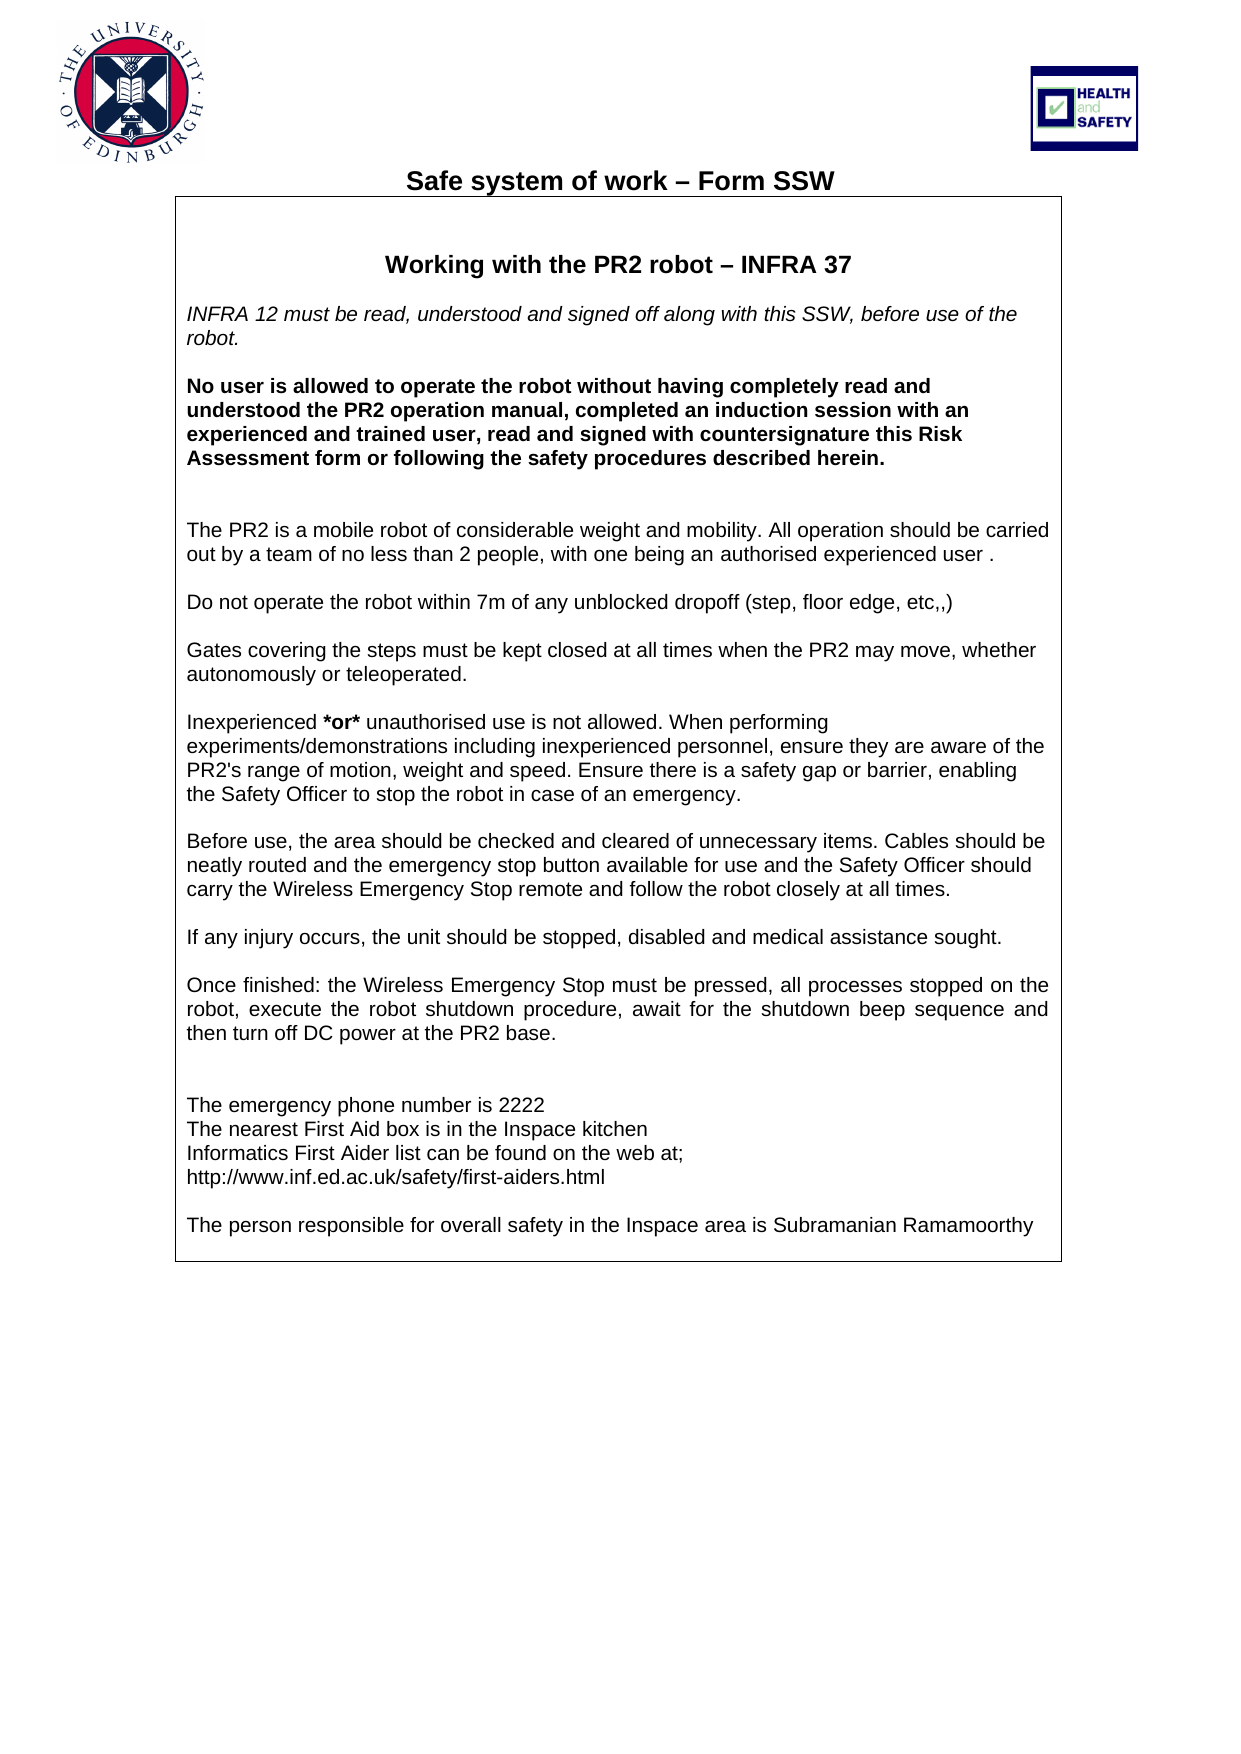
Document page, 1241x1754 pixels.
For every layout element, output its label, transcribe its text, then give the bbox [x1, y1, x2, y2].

subtitle Safe system of work – Form SSW [187, 150, 1053, 196]
picture [1030, 66, 1139, 151]
table_header Working with the PR2 robot – INFRA 37 INFRA 12 must be read, understood and signed off along with this SSW, before use of the robot. No user is allowed to operate the robot without having completely read and understood the PR2 operation manual, completed an induction session with an experienced and trained user, read and signed with countersignature this Risk Assessment form or following the safety procedures described herein. The PR2 is a mobile robot of considerable weight and mobility. All operation should be carried out by a team of no less than 2 people, with one being an authorised experienced user . Do not operate the robot within 7m of any unblocked dropoff (step, floor edge, etc,,) Gates covering the steps must be kept closed at all times when the PR2 may move, whether autonomously or teleoperated. Inexperienced *or* unauthorised use is not allowed. When performing experiments/demonstrations including inexperienced personnel, ensure they are aware of the PR2's range of motion, weight and speed. Ensure there is a safety gap or barrier, enabling the Safety Officer to stop the robot in case of an emergency. Before use, the area should be checked and cleared of unnecessary items. Cables should be neatly routed and the emergency stop button available for use and the Safety Officer should carry the Wireless Emergency Stop remote and follow the robot closely at all times. If any injury occurs, the unit should be stopped, disabled and medical assistance sought. Once finished: the Wireless Emergency Stop must be pressed, all processes stopped on the robot, execute the robot shutdown procedure, await for the shutdown beep sequence and then turn off DC power at the PR2 base. The emergency phone number is 2222 The nearest First Aid box is in the Inspace kitchen Informatics First Aider list can be found on the web at; http://www.inf.ed.ac.uk/safety/first-aiders.html The person responsible for overall safety in the Inspace area is Subramanian Ramamoorthy [176, 197, 1061, 1261]
